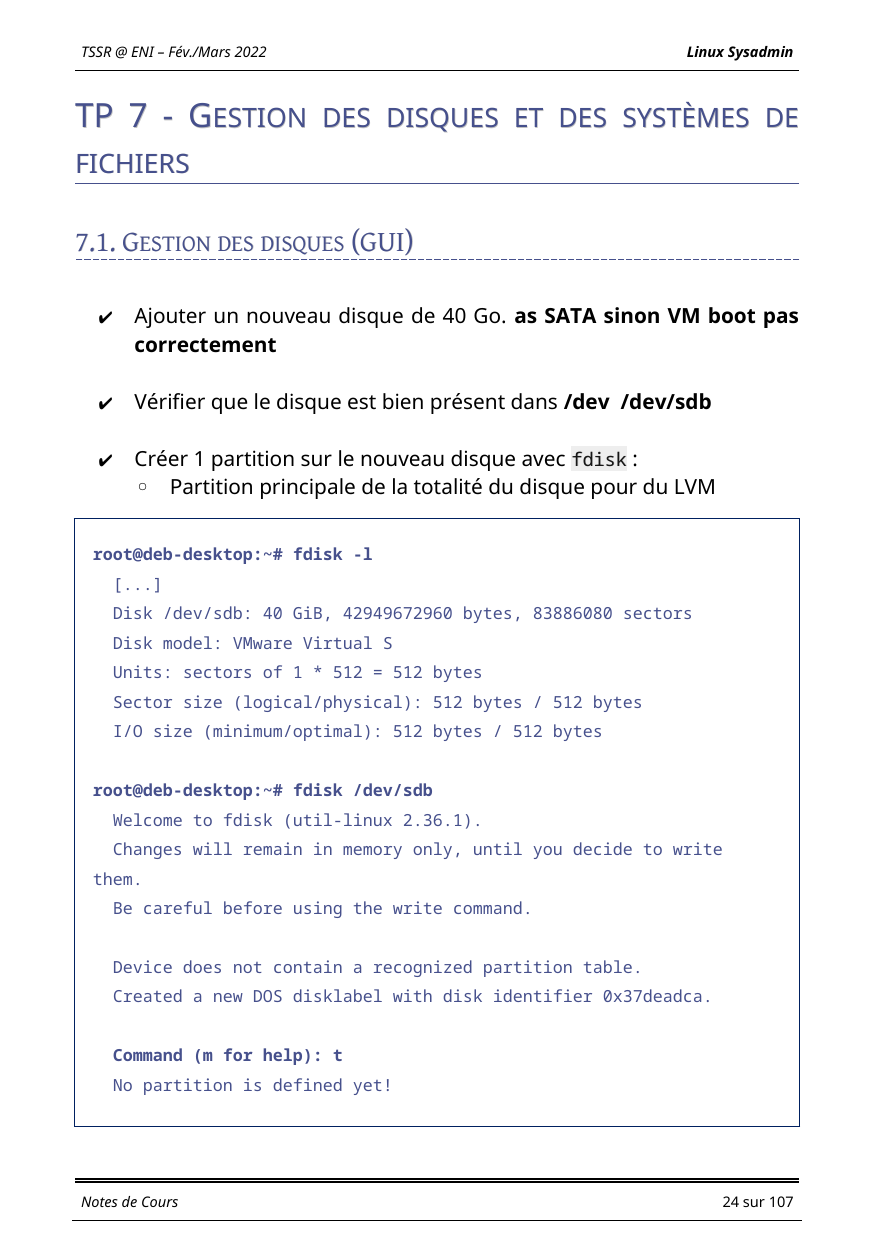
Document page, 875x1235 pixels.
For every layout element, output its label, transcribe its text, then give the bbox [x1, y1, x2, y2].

text Command (m for help): t [75, 1019, 799, 1049]
list Créer 1 partition sur le nouveau disque avec fdisk : [99, 444, 799, 472]
text 7.1. Gestion des disques (GUI) [75, 225, 799, 260]
text I/O size (minimum/optimal): 512 bytes / 512 bytes [75, 695, 799, 743]
subtitle TP 7 - Gestion des disques et des systèmes de fichiers [75, 92, 799, 183]
text Disk /dev/sdb: 40 GiB, 42949672960 bytes, 83886080 sectors [75, 577, 799, 607]
list Ajouter un nouveau disque de 40 Go. as SATA sinon VM boot pas correctement [99, 302, 799, 358]
text Welcome to fdisk (util-linux 2.36.1). [75, 784, 799, 813]
text [...] [75, 548, 799, 577]
text Device does not contain a recognized partition table. [75, 931, 799, 961]
text Created a new DOS disklabel with disk identifier 0x37deadca. [75, 961, 799, 1009]
list Partition principale de la totalité du disque pour du LVM [134, 472, 799, 501]
text Units: sectors of 1 * 512 = 512 bytes [75, 636, 799, 666]
text root@deb-desktop:~# fdisk /dev/sdb [75, 754, 799, 784]
text No partition is defined yet! [75, 1049, 799, 1097]
text root@deb-desktop:~# fdisk -l [75, 519, 799, 548]
list Vérifier que le disque est bien présent dans /dev /dev/sdb [99, 387, 799, 415]
text Changes will remain in memory only, until you decide to write them. [75, 813, 799, 872]
text Be careful before using the write command. [75, 872, 799, 920]
text Disk model: VMware Virtual S [75, 607, 799, 636]
text Sector size (logical/physical): 512 bytes / 512 bytes [75, 666, 799, 695]
